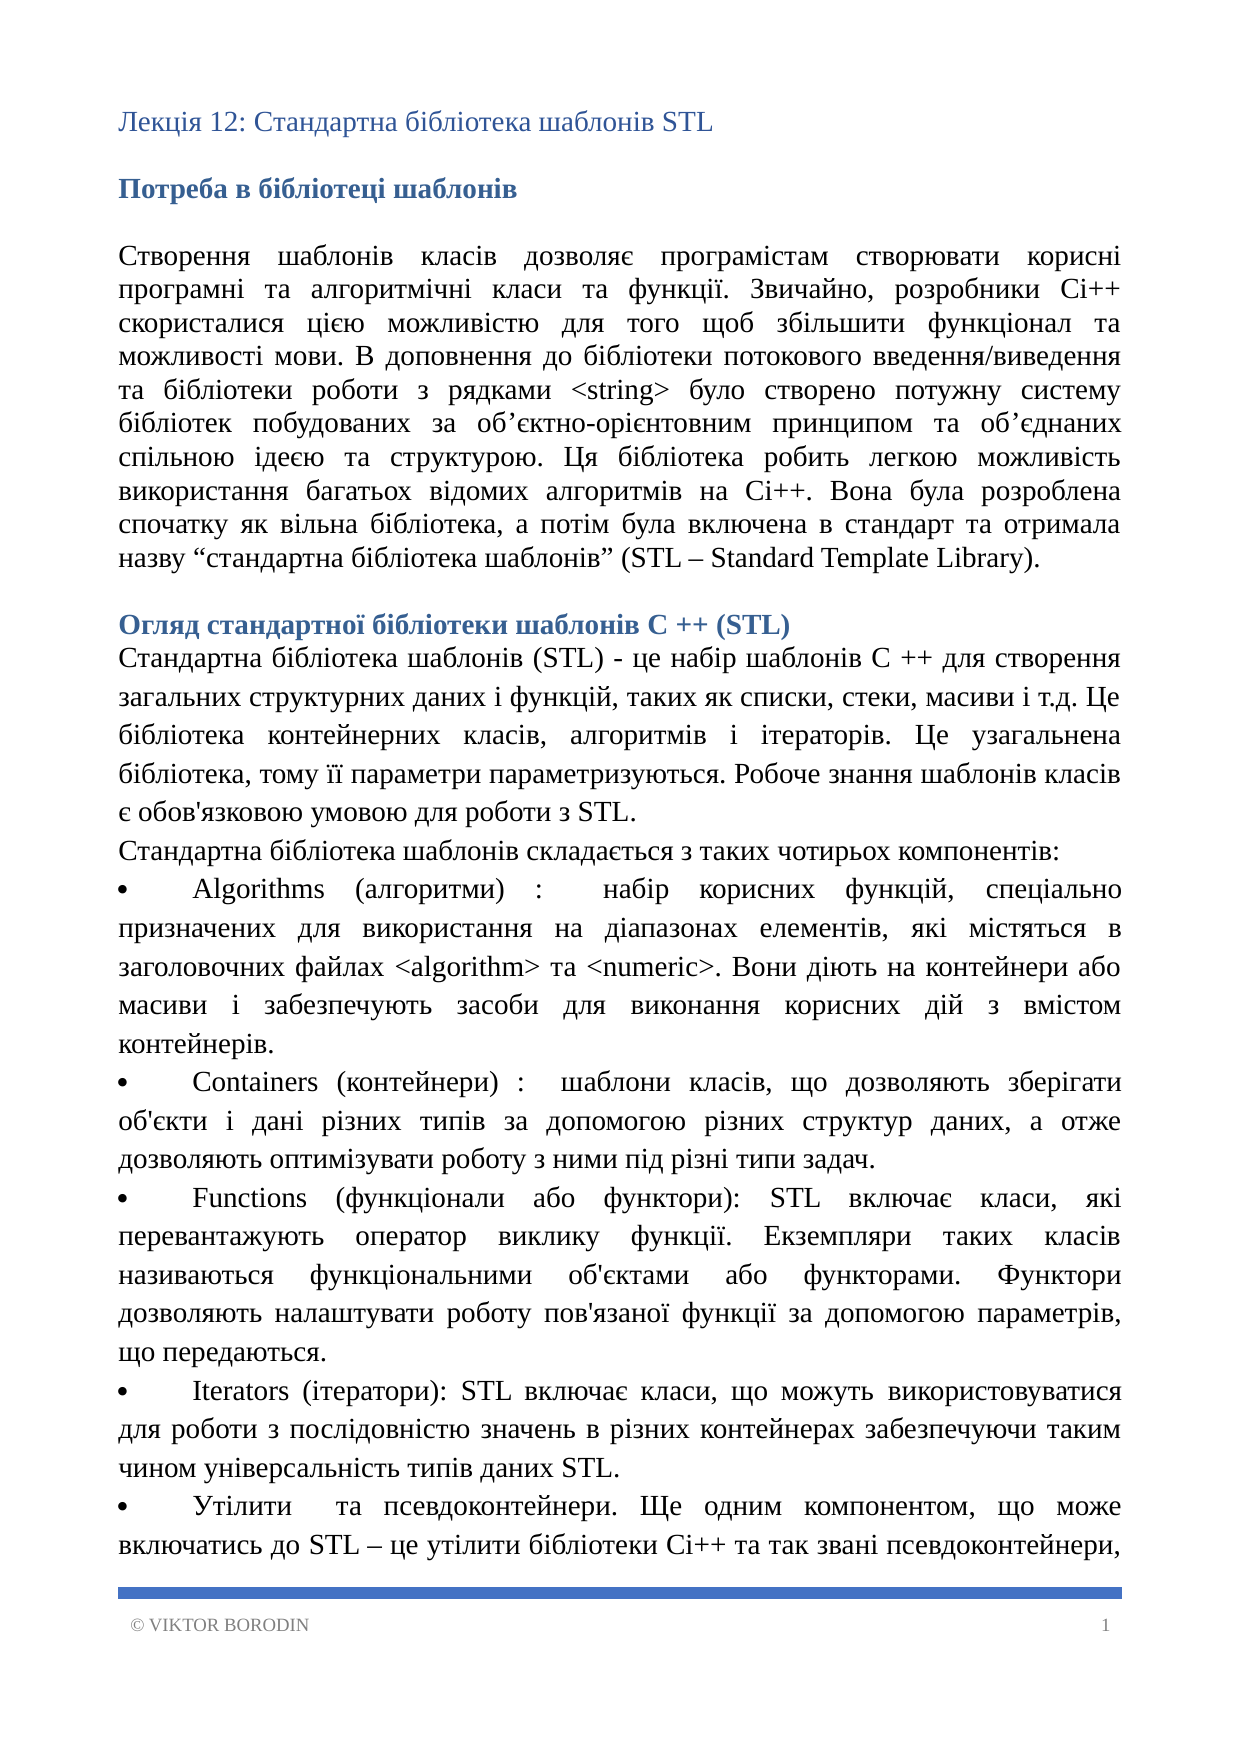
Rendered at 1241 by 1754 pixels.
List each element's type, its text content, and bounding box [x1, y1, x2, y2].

list Functions (функціонали або функтори): STL включає класи, які перевантажують оператор виклику функції. Екземпляри таких класів називаються функціональними об'єктами або функторами. Функтори дозволяють налаштувати роботу пов'язаної функції за допомогою параметрів, що передаються. [118, 1180, 1122, 1368]
subtitle Потреба в бібліотеці шаблонів [118, 171, 1122, 204]
list Algorithms (алгоритми) : набір корисних функцій, спеціально призначених для використання на діапазонах елементів, які містяться в заголовочних файлах <algorithm> та <numeric>. Вони діють на контейнери або масиви і забезпечують засоби для виконання корисних дій з вмістом контейнерів. [118, 872, 1122, 1059]
list Утілити та псевдоконтейнери. Ще одним компонентом, що може включатись до STL – це утілити бібліотеки Cі++ та так звані псевдоконтейнери, [118, 1488, 1122, 1560]
text Стандартна бібліотека шаблонів складається з таких чотирьох компонентів: [118, 833, 1122, 867]
list Containers (контейнери) : шаблони класів, що дозволяють зберігати об'єкти і дані різних типів за допомогою різних структур даних, а отже дозволяють оптимізувати роботу з ними під різні типи задач. [118, 1064, 1122, 1175]
subtitle Лекція 12: Стандартна бібліотека шаблонів STL [118, 104, 1122, 137]
list Iterators (ітератори): STL включає класи, що можуть використовуватися для роботи з послідовністю значень в різних контейнерах забезпечуючи таким чином універсальність типів даних STL. [118, 1373, 1122, 1483]
text Створення шаблонів класів дозволяє програмістам створювати корисні програмні та алгоритмічні класи та функції. Звичайно, розробники Сі++ скористалися цією можливістю для того щоб збільшити функціонал та можливості мови. В доповнення до бібліотеки потокового введення/виведення та бібліотеки роботи з рядками <string> було створено потужну систему бібліотек побудованих за об’єктно-орієнтовним принципом та об’єднаних спільною ідеєю та структурою. Ця бібліотека робить легкою можливість використання багатьох відомих алгоритмів на Сі++. Вона була розроблена спочатку як вільна бібліотека, а потім була включена в стандарт та отримала назву “стандартна бібліотека шаблонів” (STL – Standard Template Library). [118, 238, 1122, 573]
subtitle Огляд стандартної бібліотеки шаблонів C ++ (STL) [118, 607, 1122, 640]
text Стандартна бібліотека шаблонів (STL) - це набір шаблонів C ++ для створення загальних структурних даних і функцій, таких як списки, стеки, масиви і т.д. Це бібліотека контейнерних класів, алгоритмів і ітераторів. Це узагальнена бібліотека, тому її параметри параметризуються. Робоче знання шаблонів класів є обов'язковою умовою для роботи з STL. [118, 640, 1122, 828]
